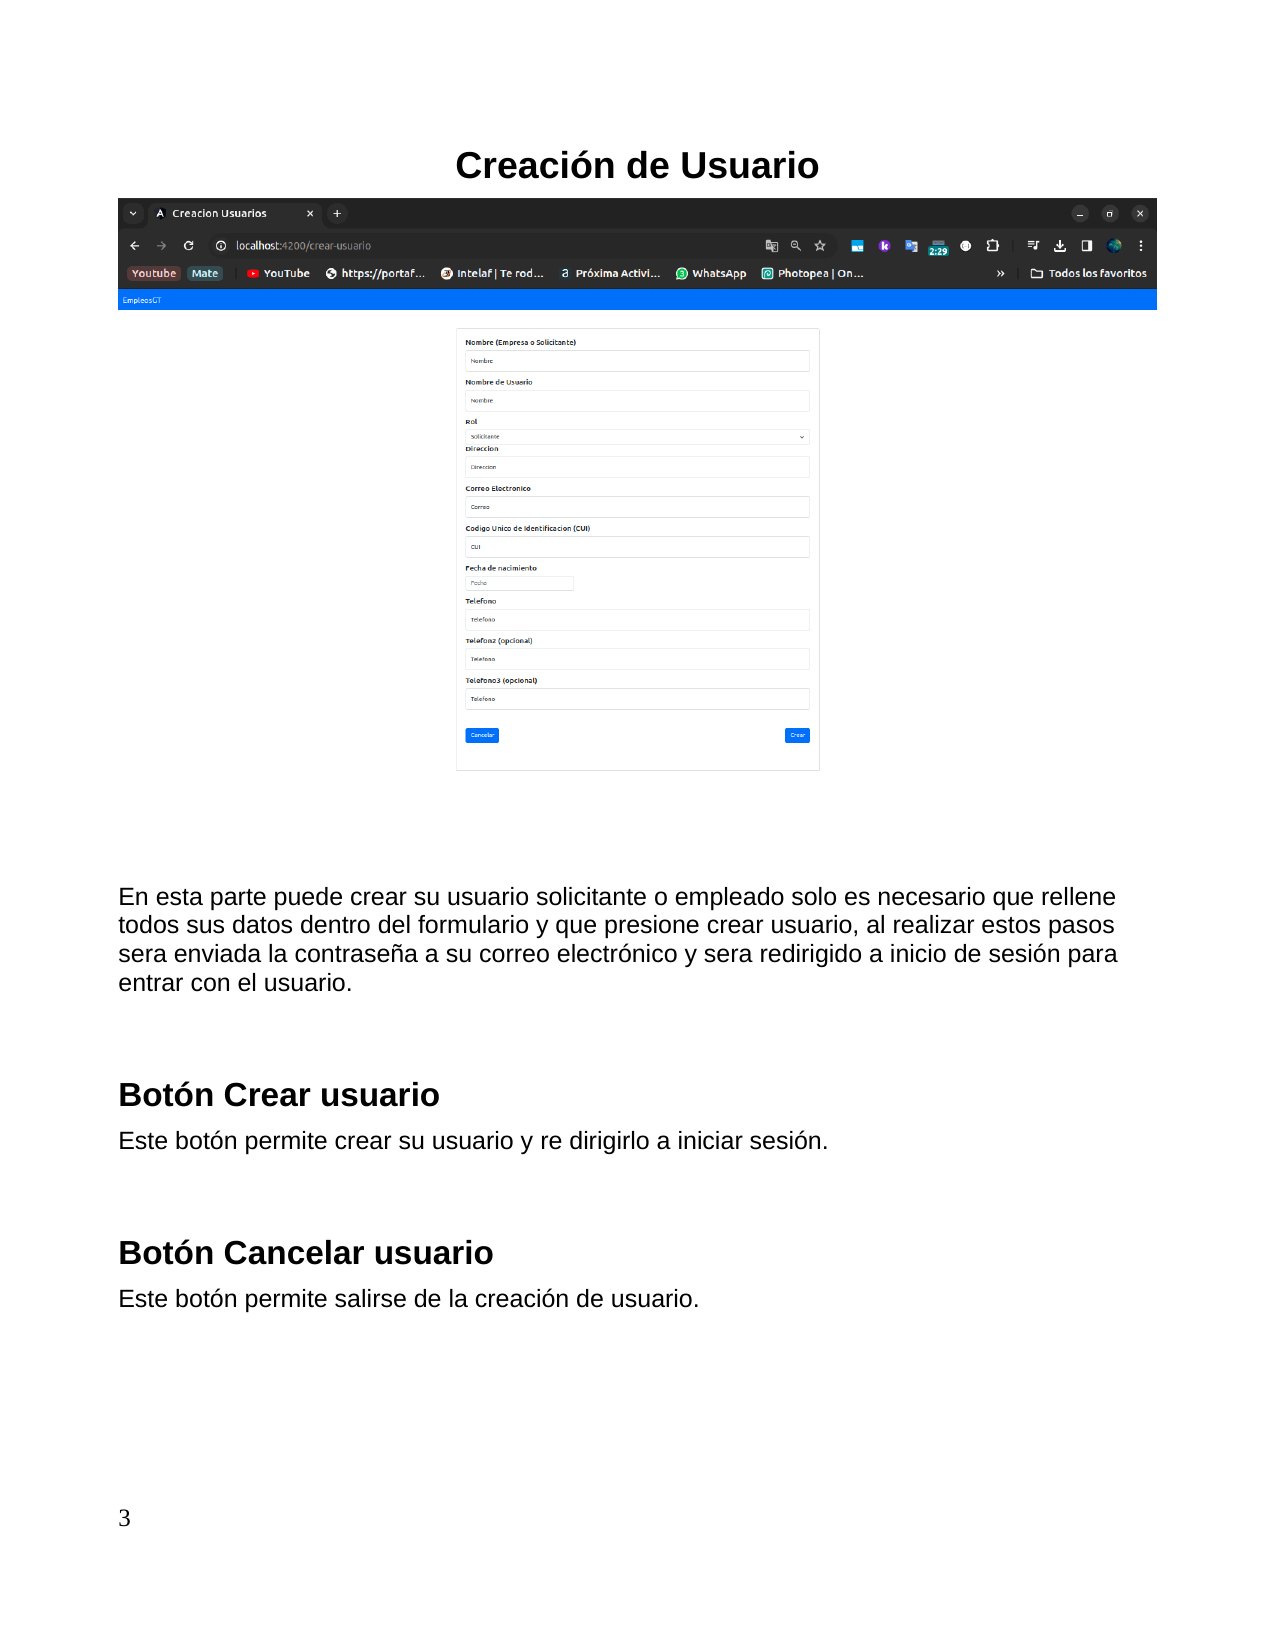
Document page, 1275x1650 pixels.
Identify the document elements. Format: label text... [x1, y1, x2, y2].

text En esta parte puede crear su usuario solicitante o empleado solo es necesario que rellene todos sus datos dentro del formulario y que presione crear usuario, al realizar estos pasos sera enviada la contraseña a su correo electrónico y sera redirigido a inicio de sesión para entrar con el usuario. [118, 882, 1157, 997]
text Este botón permite crear su usuario y re dirigirlo a iniciar sesión. [118, 1126, 1157, 1155]
text Este botón permite salirse de la creación de usuario. [118, 1284, 1157, 1313]
picture [118, 198, 1157, 853]
subtitle Botón Crear usuario [118, 1075, 1157, 1113]
subtitle Creación de Usuario [118, 143, 1157, 186]
subtitle Botón Cancelar usuario [118, 1233, 1157, 1272]
